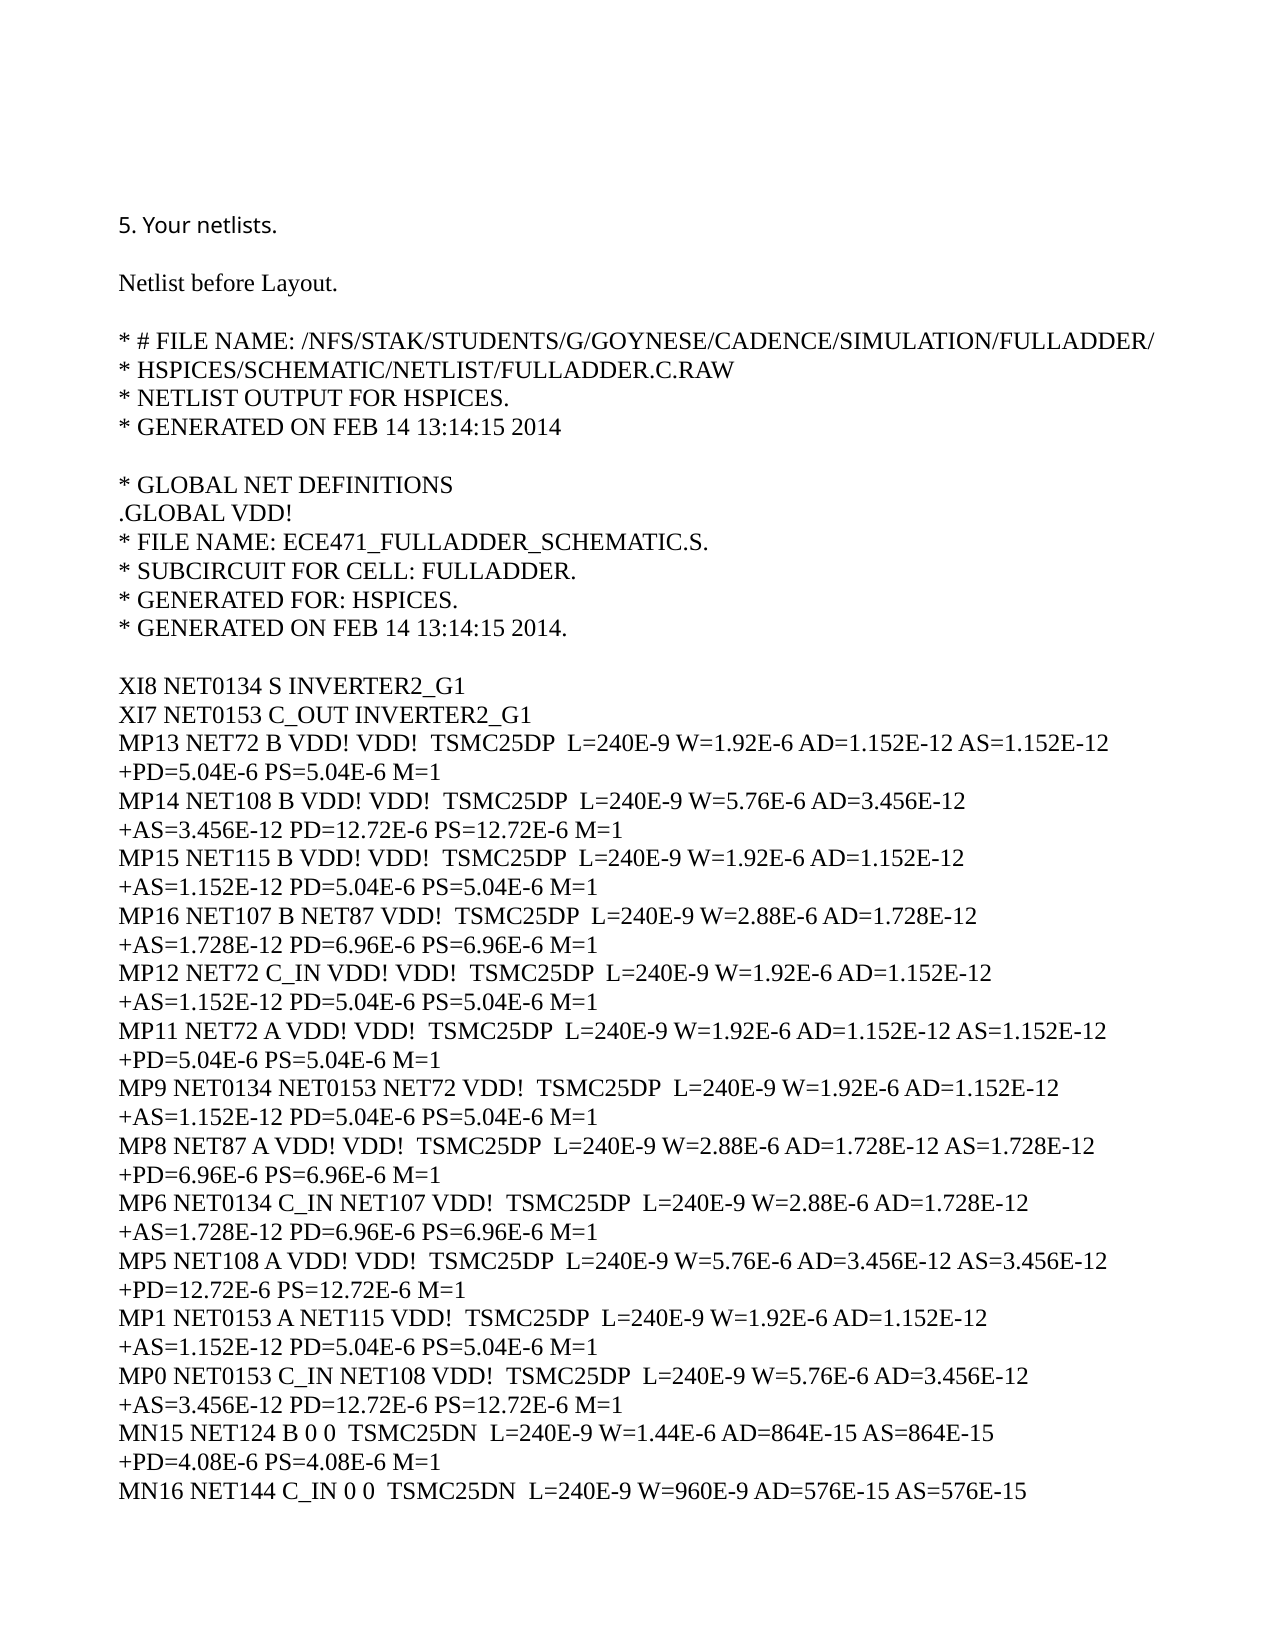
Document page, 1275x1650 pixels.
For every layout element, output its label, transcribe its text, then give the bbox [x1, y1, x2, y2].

text MP0 NET0153 C_IN NET108 VDD! TSMC25DP L=240E-9 W=5.76E-6 AD=3.456E-12 [118, 1361, 1157, 1390]
text * GLOBAL NET DEFINITIONS [118, 470, 1157, 498]
text * NETLIST OUTPUT FOR HSPICES. [118, 383, 1157, 412]
text Netlist before Layout. [118, 268, 1157, 297]
text MP14 NET108 B VDD! VDD! TSMC25DP L=240E-9 W=5.76E-6 AD=3.456E-12 [118, 786, 1157, 815]
text MP6 NET0134 C_IN NET107 VDD! TSMC25DP L=240E-9 W=2.88E-6 AD=1.728E-12 [118, 1188, 1157, 1217]
text +AS=1.728E-12 PD=6.96E-6 PS=6.96E-6 M=1 [118, 930, 1157, 958]
text * HSPICES/SCHEMATIC/NETLIST/FULLADDER.C.RAW [118, 355, 1157, 383]
text MN15 NET124 B 0 0 TSMC25DN L=240E-9 W=1.44E-6 AD=864E-15 AS=864E-15 [118, 1418, 1157, 1447]
text +AS=3.456E-12 PD=12.72E-6 PS=12.72E-6 M=1 [118, 815, 1157, 843]
text XI7 NET0153 C_OUT INVERTER2_G1 [118, 700, 1157, 728]
text MP15 NET115 B VDD! VDD! TSMC25DP L=240E-9 W=1.92E-6 AD=1.152E-12 [118, 843, 1157, 872]
text MP13 NET72 B VDD! VDD! TSMC25DP L=240E-9 W=1.92E-6 AD=1.152E-12 AS=1.152E-12 [118, 728, 1157, 757]
text MN16 NET144 C_IN 0 0 TSMC25DN L=240E-9 W=960E-9 AD=576E-15 AS=576E-15 [118, 1476, 1157, 1505]
text .GLOBAL VDD! [118, 498, 1157, 527]
text +PD=5.04E-6 PS=5.04E-6 M=1 [118, 1045, 1157, 1073]
text +AS=1.152E-12 PD=5.04E-6 PS=5.04E-6 M=1 [118, 1102, 1157, 1131]
text +AS=1.152E-12 PD=5.04E-6 PS=5.04E-6 M=1 [118, 1332, 1157, 1361]
text +PD=5.04E-6 PS=5.04E-6 M=1 [118, 757, 1157, 786]
text * SUBCIRCUIT FOR CELL: FULLADDER. [118, 556, 1157, 585]
text MP8 NET87 A VDD! VDD! TSMC25DP L=240E-9 W=2.88E-6 AD=1.728E-12 AS=1.728E-12 [118, 1131, 1157, 1160]
text MP11 NET72 A VDD! VDD! TSMC25DP L=240E-9 W=1.92E-6 AD=1.152E-12 AS=1.152E-12 [118, 1016, 1157, 1045]
text XI8 NET0134 S INVERTER2_G1 [118, 671, 1157, 700]
text * FILE NAME: ECE471_FULLADDER_SCHEMATIC.S. [118, 527, 1157, 556]
text MP9 NET0134 NET0153 NET72 VDD! TSMC25DP L=240E-9 W=1.92E-6 AD=1.152E-12 [118, 1073, 1157, 1102]
text +AS=1.728E-12 PD=6.96E-6 PS=6.96E-6 M=1 [118, 1217, 1157, 1246]
text * GENERATED ON FEB 14 13:14:15 2014 [118, 412, 1157, 441]
text MP16 NET107 B NET87 VDD! TSMC25DP L=240E-9 W=2.88E-6 AD=1.728E-12 [118, 901, 1157, 930]
text +PD=12.72E-6 PS=12.72E-6 M=1 [118, 1275, 1157, 1303]
text MP12 NET72 C_IN VDD! VDD! TSMC25DP L=240E-9 W=1.92E-6 AD=1.152E-12 [118, 958, 1157, 987]
text 5. Your netlists. [118, 209, 1157, 240]
text +AS=3.456E-12 PD=12.72E-6 PS=12.72E-6 M=1 [118, 1390, 1157, 1418]
text +PD=4.08E-6 PS=4.08E-6 M=1 [118, 1447, 1157, 1476]
text * GENERATED FOR: HSPICES. [118, 585, 1157, 613]
text +AS=1.152E-12 PD=5.04E-6 PS=5.04E-6 M=1 [118, 987, 1157, 1016]
text MP5 NET108 A VDD! VDD! TSMC25DP L=240E-9 W=5.76E-6 AD=3.456E-12 AS=3.456E-12 [118, 1246, 1157, 1275]
text +PD=6.96E-6 PS=6.96E-6 M=1 [118, 1160, 1157, 1188]
text MP1 NET0153 A NET115 VDD! TSMC25DP L=240E-9 W=1.92E-6 AD=1.152E-12 [118, 1303, 1157, 1332]
text * GENERATED ON FEB 14 13:14:15 2014. [118, 613, 1157, 642]
text +AS=1.152E-12 PD=5.04E-6 PS=5.04E-6 M=1 [118, 872, 1157, 901]
text * # FILE NAME: /NFS/STAK/STUDENTS/G/GOYNESE/CADENCE/SIMULATION/FULLADDER/ [118, 326, 1157, 355]
